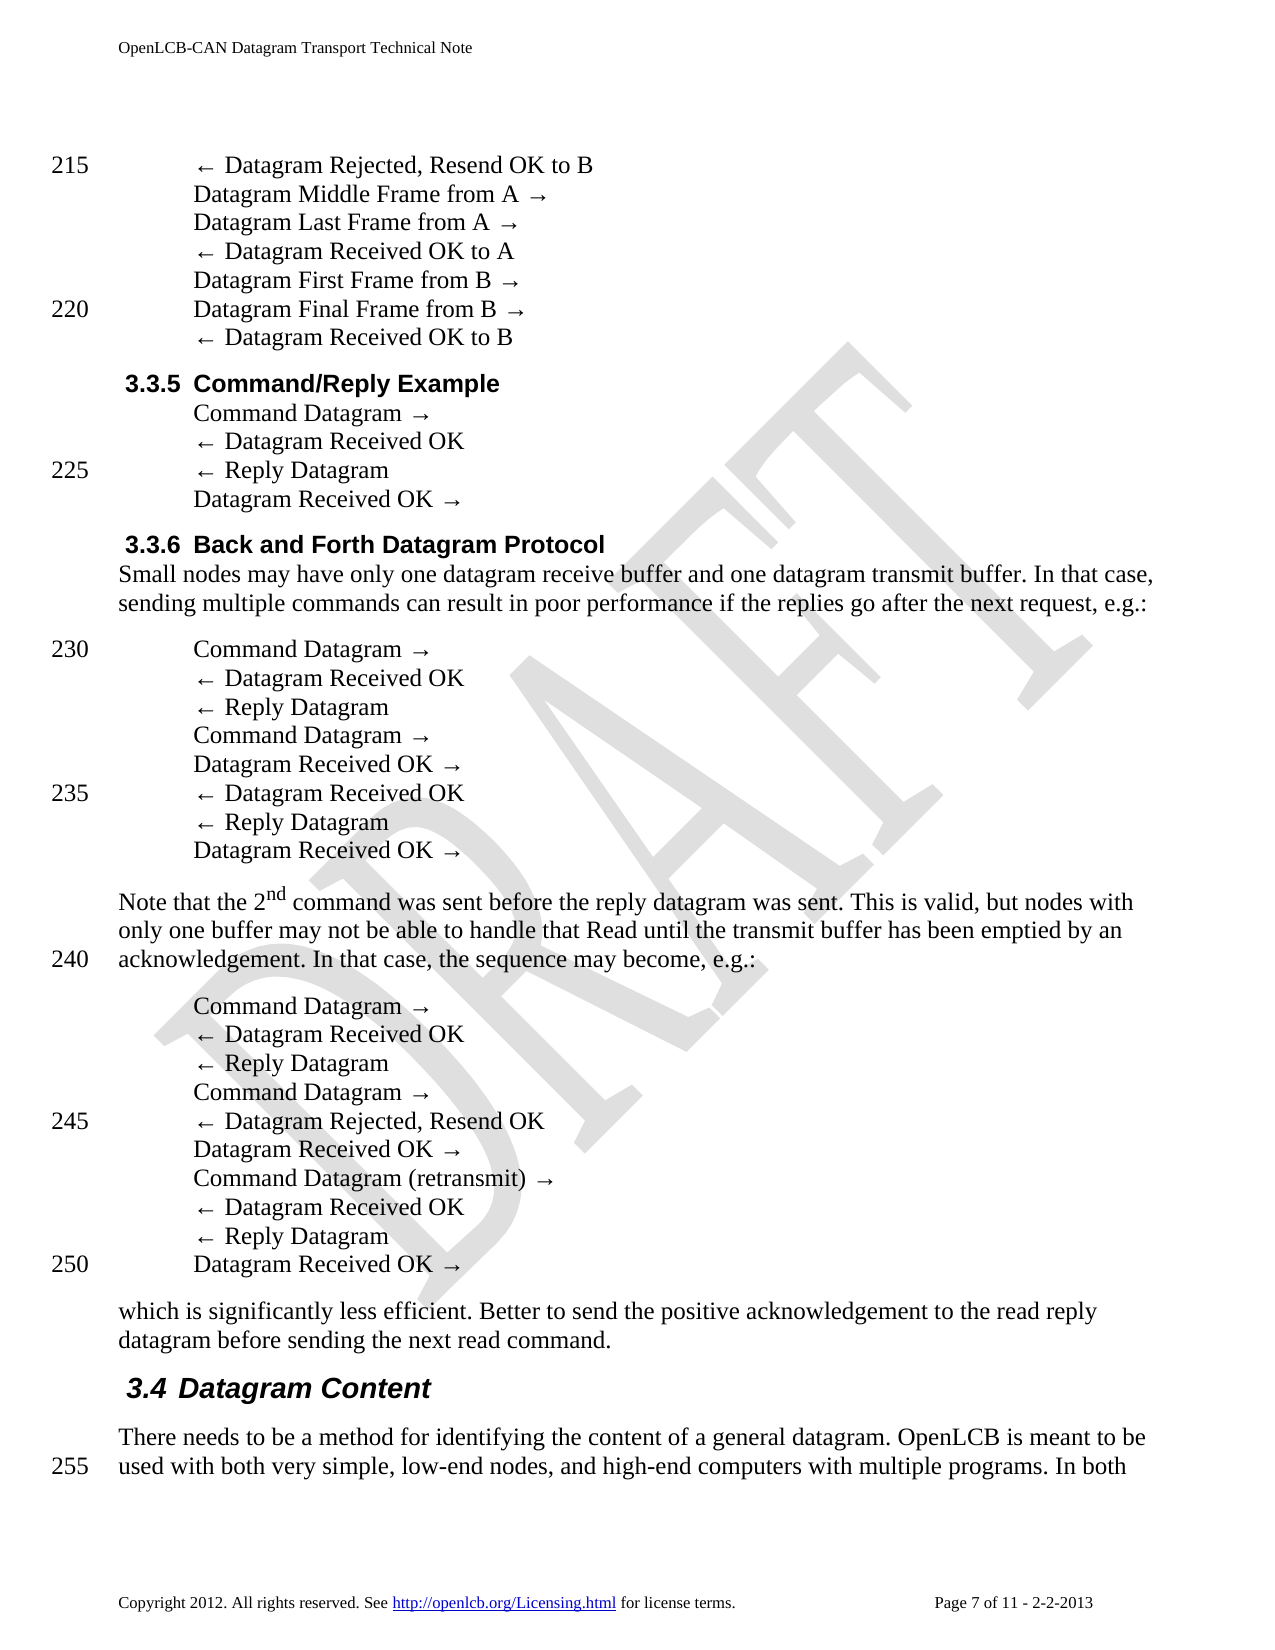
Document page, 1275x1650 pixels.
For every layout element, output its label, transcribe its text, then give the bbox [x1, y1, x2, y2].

text [599, 778, 698, 807]
text ← Datagram Received OK [514, 1192, 1157, 1221]
text [722, 484, 771, 513]
text ← Datagram Received OK [525, 1019, 676, 1048]
text Command Datagram → [473, 1077, 569, 1106]
text [1048, 663, 1157, 692]
subtitle [668, 530, 920, 559]
text ← Datagram Received OK [118, 1019, 201, 1048]
text ← Reply Datagram [118, 1221, 402, 1249]
text Command Datagram → [273, 1077, 454, 1106]
text [798, 692, 1157, 721]
text ← Datagram Received OK [118, 663, 520, 692]
text ← Datagram Rejected, Resend OK to B Datagram Middle Frame from A → Datagram Last Frame from A → ← Datagram Received OK to A Datagram First Frame from B → Datagram Final Frame from B → ← Datagram Received OK to B [118, 150, 1157, 351]
text Datagram Received OK → [685, 836, 780, 864]
text ← Reply Datagram [118, 455, 742, 484]
text [1038, 634, 1081, 650]
text ← Datagram Received OK [118, 1192, 374, 1221]
text ← Reply Datagram [904, 807, 1157, 836]
text ← Reply Datagram [118, 807, 383, 836]
text [547, 703, 573, 721]
text [417, 1221, 480, 1249]
text Command Datagram → [118, 634, 723, 663]
text ← Datagram Rejected, Resend OK [606, 1106, 1157, 1134]
text [881, 778, 1157, 807]
text Note that the 2nd command was sent before the reply datagram was sent. This is valid, but nodes with only one buffer may not be able to handle that Read until the transmit buffer has been emptied by an acknowledgement. In that case, the sequence may become, e.g.: [672, 882, 1157, 973]
text ← Reply Datagram [118, 692, 540, 721]
text ← Reply Datagram [453, 807, 619, 836]
text Command Datagram → [211, 991, 359, 1019]
text [824, 721, 1157, 749]
text ← Datagram Received OK [215, 1019, 401, 1048]
text [579, 749, 656, 778]
text Datagram Received OK → [118, 749, 579, 778]
text Command Datagram (retransmit) → [359, 1163, 494, 1192]
text Command Datagram → [118, 991, 196, 1019]
text Command Datagram (retransmit) → [519, 1163, 1157, 1192]
subtitle Back and Forth Datagram Protocol [118, 530, 658, 559]
text [737, 634, 818, 663]
text [763, 484, 874, 513]
text Datagram Received OK → [330, 1134, 489, 1163]
subtitle [830, 374, 887, 398]
text Small nodes may have only one datagram receive buffer and one datagram transmit buffer. In that case, sending multiple commands can result in poor performance if the replies go after the next request, e.g.: [118, 559, 677, 617]
text [772, 432, 816, 455]
text [1077, 634, 1157, 663]
text [757, 455, 845, 484]
text [859, 455, 1157, 484]
text ← Datagram Rejected, Resend OK [302, 1106, 474, 1134]
text Command Datagram → [637, 991, 1157, 1019]
text [852, 749, 1157, 778]
text [628, 721, 809, 749]
text ← Datagram Received OK [419, 1019, 511, 1048]
text Datagram Received OK → [640, 836, 673, 856]
text which is significantly less efficient. Better to send the positive acknowledgement to the read reply datagram before sending the next read command. [118, 1296, 1157, 1353]
text Command Datagram → [118, 398, 790, 426]
text Note that the 2nd command was sent before the reply datagram was sent. This is valid, but nodes with only one buffer may not be able to handle that Read until the transmit buffer has been emptied by an acknowledgement. In that case, the sequence may become, e.g.: [118, 882, 436, 973]
text ← Reply Datagram [620, 807, 701, 836]
text Datagram Received OK → [798, 836, 1157, 864]
text ← Reply Datagram [393, 828, 439, 836]
text ← Reply Datagram [118, 1048, 230, 1077]
text ← Datagram Received OK [118, 778, 599, 807]
text Command Datagram (retransmit) → [118, 1163, 345, 1192]
text [560, 721, 614, 749]
text ← Datagram Received OK [118, 426, 762, 455]
text ← Reply Datagram [244, 1048, 429, 1077]
text There needs to be a method for identifying the content of a general datagram. OpenLCB is meant to be used with both very simple, low-end nodes, and high-end computers with multiple programs. In both [118, 1422, 1157, 1480]
subtitle Command/Reply Example [118, 369, 819, 398]
text Small nodes may have only one datagram receive buffer and one datagram transmit buffer. In that case, sending multiple commands can result in poor performance if the replies go after the next request, e.g.: [665, 559, 978, 617]
text Command Datagram → [583, 1077, 1157, 1106]
subtitle [934, 530, 1157, 559]
text Datagram Received OK → [118, 836, 351, 864]
subtitle [877, 369, 1157, 398]
text Datagram Received OK → [462, 1249, 1157, 1278]
text Command Datagram → [387, 991, 482, 1019]
text ← Datagram Received OK [388, 1192, 493, 1221]
subtitle Datagram Content [118, 1371, 1157, 1405]
text ← Reply Datagram [448, 1048, 540, 1077]
text Note that the 2nd command was sent before the reply datagram was sent. This is valid, but nodes with only one buffer may not be able to handle that Read until the transmit buffer has been emptied by an acknowledgement. In that case, the sequence may become, e.g.: [388, 882, 514, 973]
text Command Datagram → [118, 721, 559, 749]
text Datagram Received OK → [366, 836, 474, 864]
text [670, 749, 838, 778]
text Small nodes may have only one datagram receive buffer and one datagram transmit buffer. In that case, sending multiple commands can result in poor performance if the replies go after the next request, e.g.: [963, 559, 1157, 617]
text ← Datagram Rejected, Resend OK [118, 1106, 280, 1134]
text ← Reply Datagram [554, 1048, 1157, 1077]
text [801, 663, 1033, 692]
text Note that the 2nd command was sent before the reply datagram was sent. This is valid, but nodes with only one buffer may not be able to handle that Read until the transmit buffer has been emptied by an acknowledgement. In that case, the sequence may become, e.g.: [528, 882, 714, 973]
text [543, 663, 752, 692]
text [839, 634, 1024, 663]
text Datagram Received OK → [118, 1249, 429, 1278]
text [586, 692, 781, 721]
text ← Datagram Received OK [692, 1019, 1157, 1048]
text Datagram Received OK → [118, 484, 704, 513]
text Datagram Received OK → [490, 836, 638, 864]
text ← Datagram Rejected, Resend OK [493, 1106, 584, 1134]
text [712, 778, 867, 807]
text [815, 398, 1157, 426]
text Command Datagram → [118, 1077, 259, 1106]
text [492, 1221, 1157, 1249]
text Datagram Received OK → [509, 1134, 1157, 1163]
text [830, 426, 1157, 455]
text Command Datagram → [502, 991, 619, 1019]
text ← Reply Datagram [755, 807, 882, 836]
text [888, 484, 1157, 513]
text Datagram Received OK → [118, 1134, 316, 1163]
